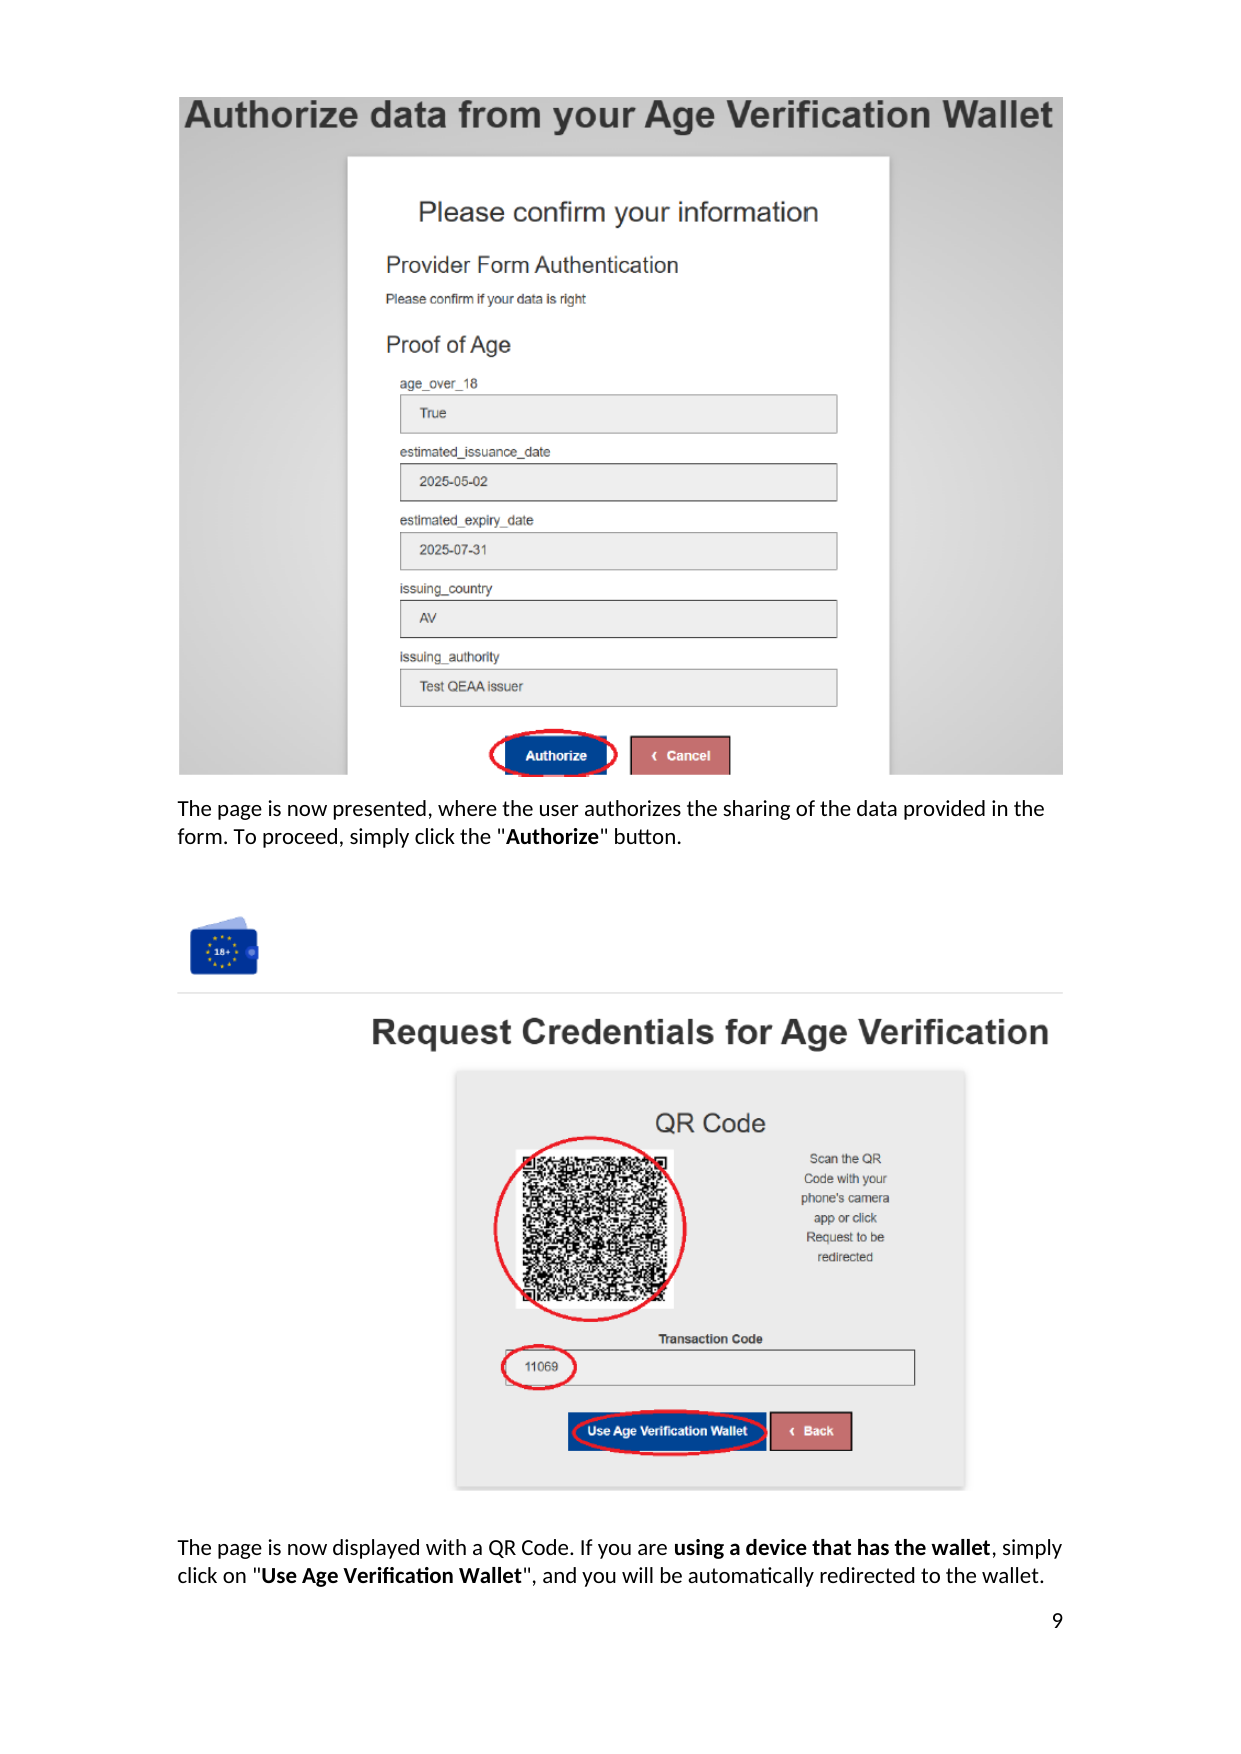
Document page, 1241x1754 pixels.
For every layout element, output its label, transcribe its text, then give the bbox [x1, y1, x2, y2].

text The page is now presented, where the user authorizes the sharing of the data provided in the form. To proceed, simply click the "Authorize" button. [177, 794, 1063, 850]
text The page is now displayed with a QR Code. If you are using a device that has the wallet, simply click on "Use Age Verification Wallet", and you will be automatically redirected to the wallet. [177, 1533, 1063, 1589]
